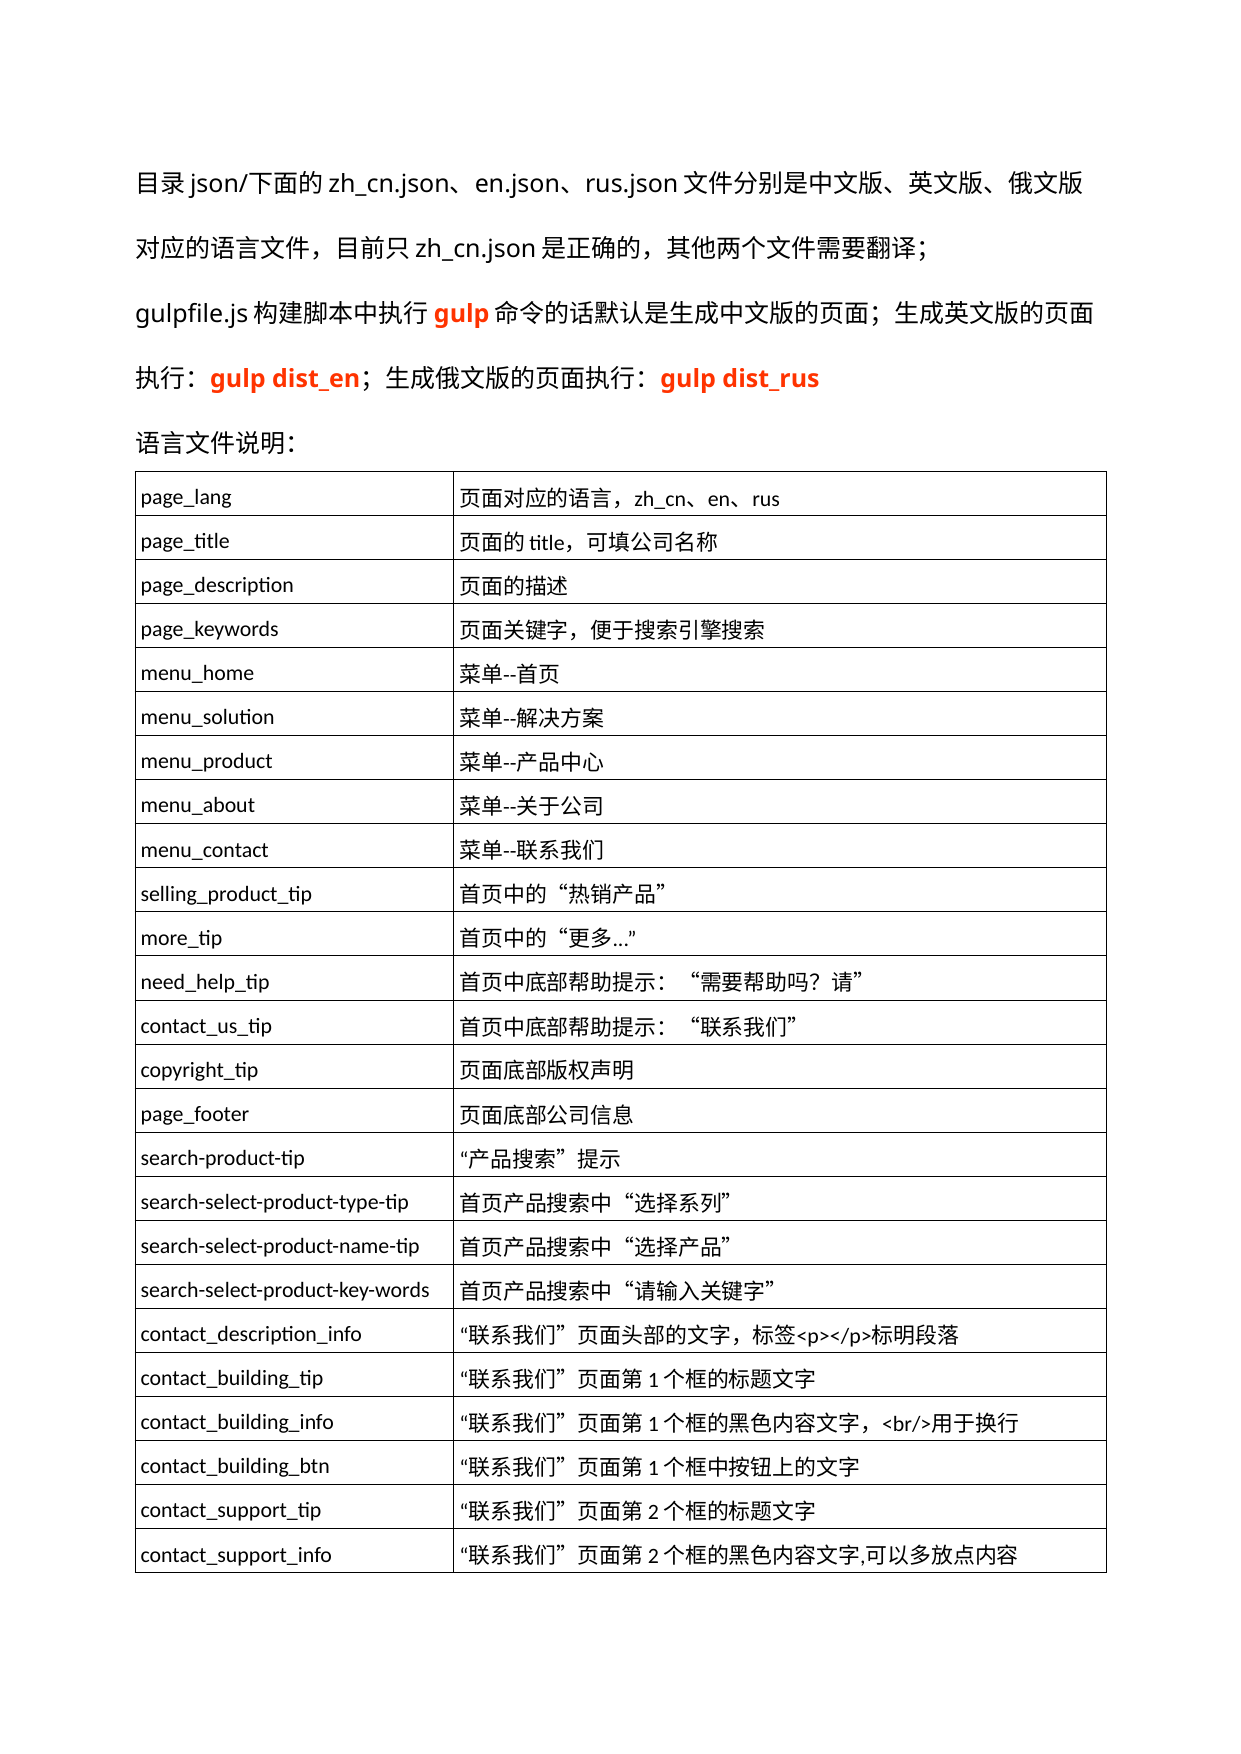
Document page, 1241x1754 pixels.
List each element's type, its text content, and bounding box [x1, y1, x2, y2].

table_cell 菜单--关于公司 [454, 780, 1106, 823]
text 语言文件说明： [135, 406, 1106, 471]
table_cell “联系我们”页面头部的文字，标签<p></p>标明段落 [454, 1309, 1106, 1352]
table_cell “联系我们”页面第2个框的黑色内容文字,可以多放点内容 [454, 1529, 1106, 1572]
table_cell copyright_tip [136, 1045, 453, 1088]
table_cell 页面底部公司信息 [454, 1089, 1106, 1132]
table_cell “联系我们”页面第1个框中按钮上的文字 [454, 1441, 1106, 1484]
table_cell menu_solution [136, 692, 453, 735]
table_cell “联系我们”页面第1个框的标题文字 [454, 1353, 1106, 1396]
table_cell 菜单--联系我们 [454, 824, 1106, 867]
table_cell contact_description_info [136, 1309, 453, 1352]
table_cell menu_contact [136, 824, 453, 867]
table_cell page_keywords [136, 604, 453, 647]
text gulpfile.js构建脚本中执行 gulp命令的话默认是生成中文版的页面；生成英文版的页面执行：gulp dist_en；生成俄文版的页面执行：gulp dist_rus [135, 276, 1106, 406]
table_cell contact_support_tip [136, 1485, 453, 1528]
table_cell 菜单--解决方案 [454, 692, 1106, 735]
table_cell 页面的title，可填公司名称 [454, 516, 1106, 559]
table_cell page_title [136, 516, 453, 559]
table_cell 首页中的“热销产品” [454, 868, 1106, 911]
table_cell 首页中底部帮助提示：“需要帮助吗？请” [454, 956, 1106, 999]
table_cell menu_product [136, 736, 453, 779]
table_cell search-select-product-key-words [136, 1265, 453, 1308]
table_header page_lang [136, 472, 453, 515]
table_cell “产品搜索”提示 [454, 1133, 1106, 1176]
table_cell contact_support_info [136, 1529, 453, 1572]
table_cell page_description [136, 560, 453, 603]
table_cell 首页中底部帮助提示：“联系我们” [454, 1001, 1106, 1043]
table_cell contact_building_tip [136, 1353, 453, 1396]
table_cell 菜单--首页 [454, 648, 1106, 691]
table_cell 首页中的“更多...” [454, 912, 1106, 955]
table_cell 首页产品搜索中“选择产品” [454, 1221, 1106, 1264]
table_cell 菜单--产品中心 [454, 736, 1106, 779]
table_cell 页面关键字，便于搜索引擎搜索 [454, 604, 1106, 647]
table_cell 首页产品搜索中“选择系列” [454, 1177, 1106, 1220]
table_cell contact_us_tip [136, 1001, 453, 1043]
table_cell page_footer [136, 1089, 453, 1132]
table_cell search-product-tip [136, 1133, 453, 1176]
table_cell contact_building_btn [136, 1441, 453, 1484]
table_cell search-select-product-name-tip [136, 1221, 453, 1264]
table_header 页面对应的语言，zh_cn、en、rus [454, 472, 1106, 515]
table_cell menu_about [136, 780, 453, 823]
table_cell 页面的描述 [454, 560, 1106, 603]
table_cell “联系我们”页面第2个框的标题文字 [454, 1485, 1106, 1528]
table_cell need_help_tip [136, 956, 453, 999]
table_cell search-select-product-type-tip [136, 1177, 453, 1220]
table_cell “联系我们”页面第1个框的黑色内容文字，<br/>用于换行 [454, 1397, 1106, 1440]
table_cell more_tip [136, 912, 453, 955]
table_cell menu_home [136, 648, 453, 691]
table_cell contact_building_info [136, 1397, 453, 1440]
table_cell selling_product_tip [136, 868, 453, 911]
table_cell 首页产品搜索中“请输入关键字” [454, 1265, 1106, 1308]
text 目录json/下面的zh_cn.json、en.json、rus.json文件分别是中文版、英文版、俄文版对应的语言文件，目前只zh_cn.json是正确的，其他两个文件需要翻译； [135, 146, 1106, 276]
table_cell 页面底部版权声明 [454, 1045, 1106, 1088]
